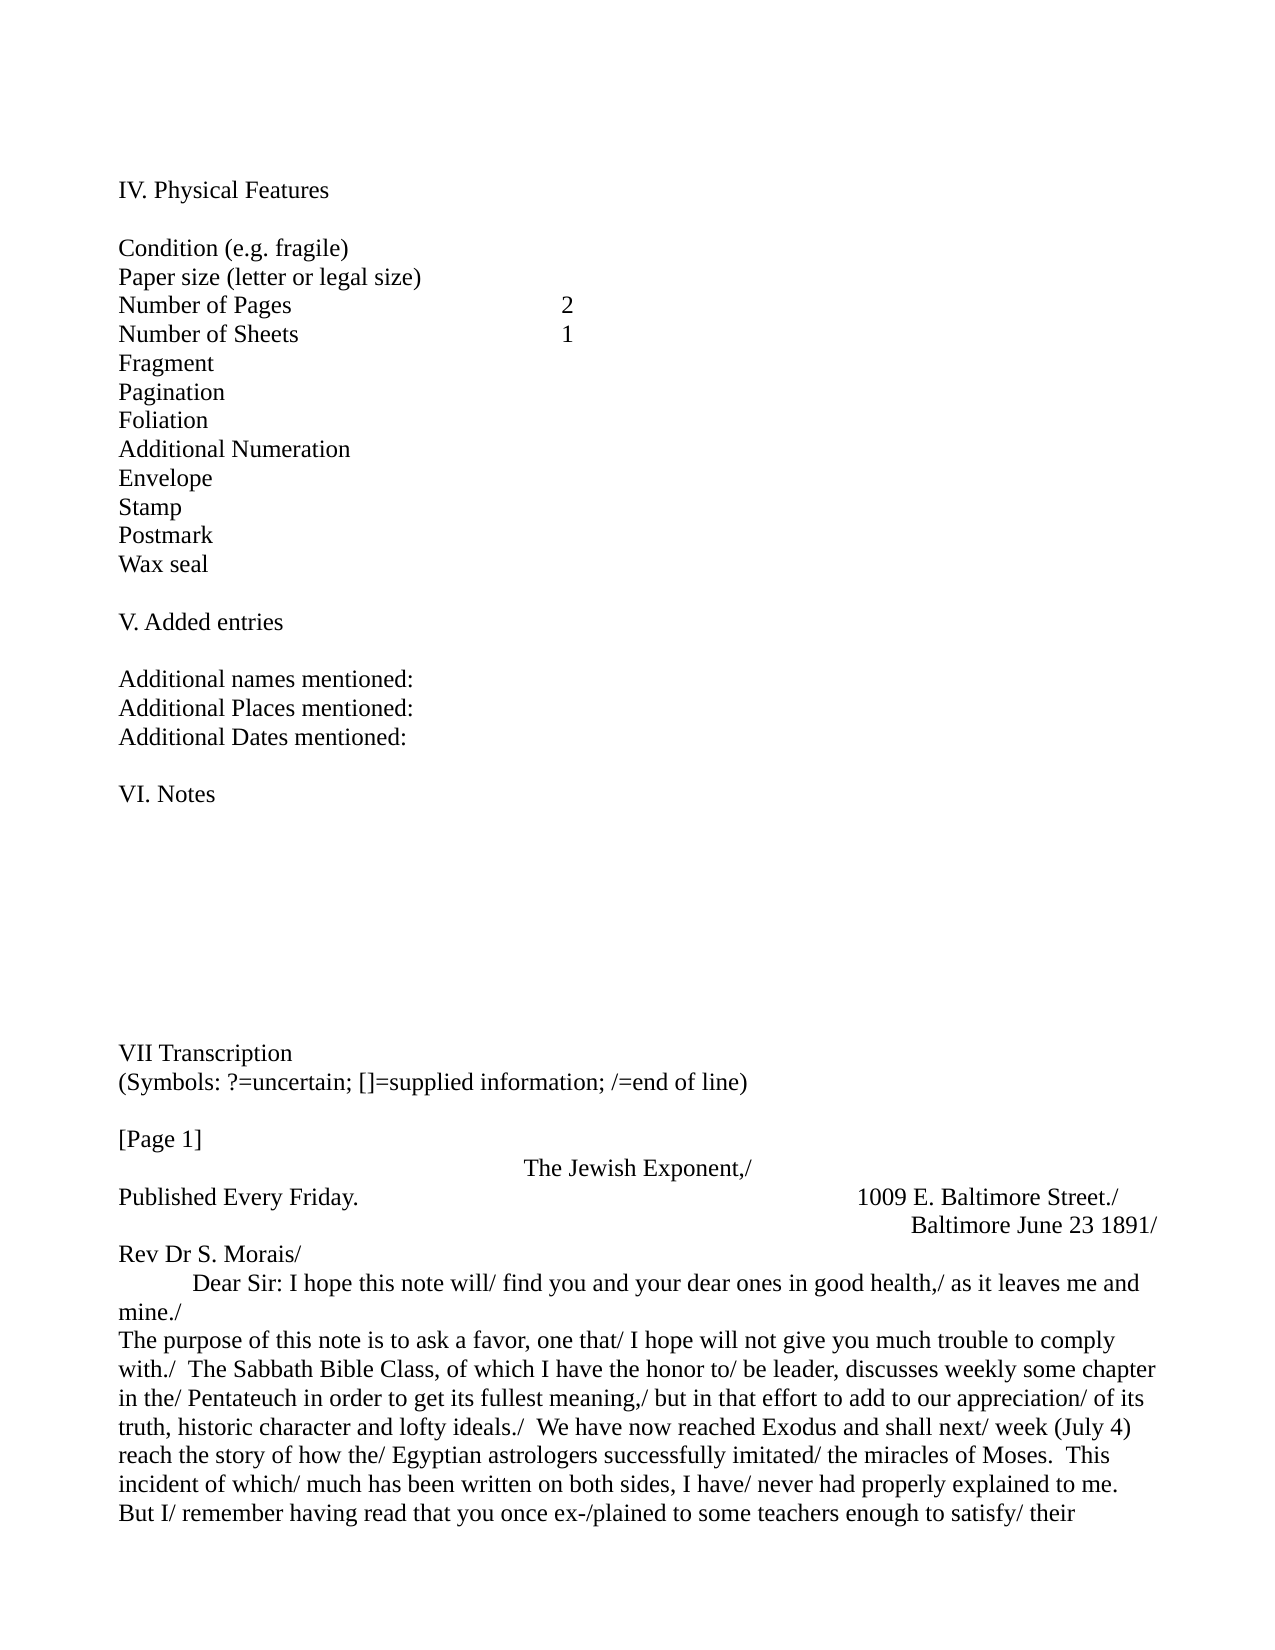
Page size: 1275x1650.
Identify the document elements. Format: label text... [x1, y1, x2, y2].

text Dear Sir: I hope this note will/ find you and your dear ones in good health,/ as it leaves me and mine./ [118, 1268, 1157, 1326]
text Additional Places mentioned: [118, 693, 1157, 722]
text Additional Numeration [118, 434, 1157, 463]
text The Jewish Exponent,/ [118, 1153, 1157, 1182]
text Rev Dr S. Morais/ [118, 1239, 1157, 1268]
text Foliation [118, 406, 1157, 434]
text The purpose of this note is to ask a favor, one that/ I hope will not give you much trouble to comply with./ The Sabbath Bible Class, of which I have the honor to/ be leader, discusses weekly some chapter in the/ Pentateuch in order to get its fullest meaning,/ but in that effort to add to our appreciation/ of its truth, historic character and lofty ideals./ We have now reached Exodus and shall next/ week (July 4) reach the story of how the/ Egyptian astrologers successfully imitated/ the miracles of Moses. This incident of which/ much has been written on both sides, I have/ never had properly explained to me. But I/ remember having read that you once ex-/plained to some teachers enough to satisfy/ their [118, 1326, 1157, 1527]
text Wax seal [118, 549, 1157, 578]
text Postma rk [118, 521, 1157, 549]
text Envelope [118, 463, 1157, 492]
text Number of Sheets 1 [118, 319, 1157, 348]
text Paper size (letter or legal size) [118, 262, 1157, 291]
text IV. Physical Features [118, 176, 1157, 204]
text Fragment [118, 348, 1157, 377]
text (Symbols: ?=uncertain; []=supplied information; /=end of line) [118, 1067, 1157, 1096]
text Pagination [118, 377, 1157, 406]
text Baltimore June 23 1891/ [118, 1211, 1157, 1239]
text Number of Pages 2 [118, 291, 1157, 319]
text VI. Notes [118, 779, 1157, 808]
text Stamp [118, 492, 1157, 521]
text Condition (e.g. fragile) [118, 233, 1157, 262]
text [Page 1] [118, 1124, 1157, 1153]
text Additional names mentioned: [118, 664, 1157, 693]
text Published Every Friday. 1009 E. Baltimore Street./ [118, 1182, 1157, 1211]
text V. Added entries [118, 607, 1157, 636]
text Additional Dates mentioned: [118, 722, 1157, 751]
text VII Transcription [118, 1038, 1157, 1067]
